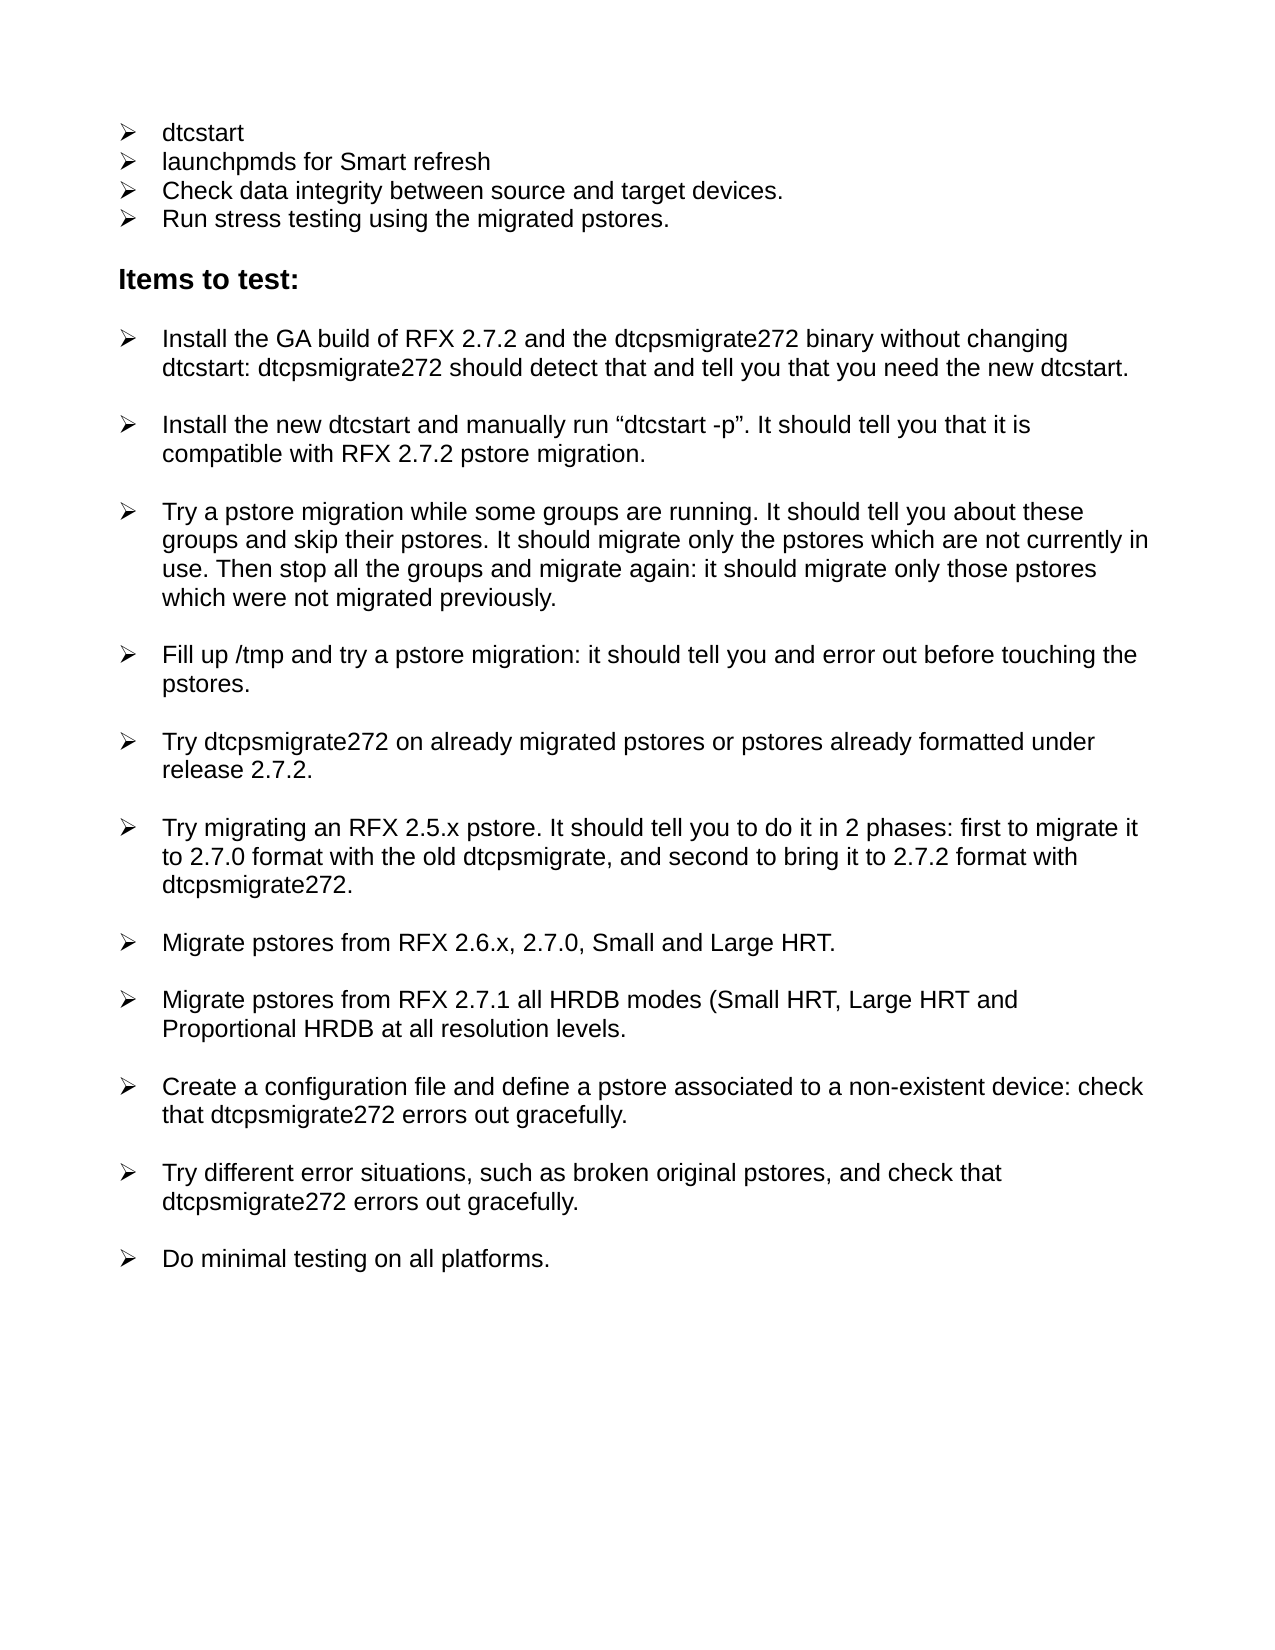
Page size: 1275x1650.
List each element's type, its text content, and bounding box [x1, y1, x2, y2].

list Install the new dtcstart and manually run “dtcstart -p”. It should tell you that it is compatible with RFX 2.7.2 pstore migration. [118, 410, 1157, 468]
text Items to test: [118, 262, 1157, 295]
list Do minimal testing on all platforms. [118, 1244, 1157, 1273]
list Create a configuration file and define a pstore associated to a non-existent device: check that dtcpsmigrate272 errors out gracefully. [118, 1072, 1157, 1129]
list dtcstart [118, 118, 1157, 147]
list Try different error situations, such as broken original pstores, and check that dtcpsmigrate272 errors out gracefully. [118, 1158, 1157, 1215]
list Try dtcpsmigrate272 on already migrated pstores or pstores already formatted under release 2.7.2. [118, 727, 1157, 784]
list Migrate pstores from RFX 2.6.x, 2.7.0, Small and Large HRT. [118, 928, 1157, 957]
list Migrate pstores from RFX 2.7.1 all HRDB modes (Small HRT, Large HRT and Proportional HRDB at all resolution levels. [118, 985, 1157, 1043]
list Check data integrity between source and target devices. [118, 176, 1157, 204]
list Run stress testing using the migrated pstores. [118, 204, 1157, 233]
list Try migrating an RFX 2.5.x pstore. It should tell you to do it in 2 phases: first to migrate it to 2.7.0 format with the old dtcpsmigrate, and second to bring it to 2.7.2 format with dtcpsmigrate272. [118, 813, 1157, 899]
list Fill up /tmp and try a pstore migration: it should tell you and error out before touching the pstores. [118, 640, 1157, 698]
list Try a pstore migration while some groups are running. It should tell you about these groups and skip their pstores. It should migrate only the pstores which are not currently in use. Then stop all the groups and migrate again: it should migrate only those pstores which were not migrated previously. [118, 497, 1157, 612]
list launchpmds for Smart refresh [118, 147, 1157, 176]
list Install the GA build of RFX 2.7.2 and the dtcpsmigrate272 binary without changing dtcstart: dtcpsmigrate272 should detect that and tell you that you need the new dtcstart. [118, 324, 1157, 382]
